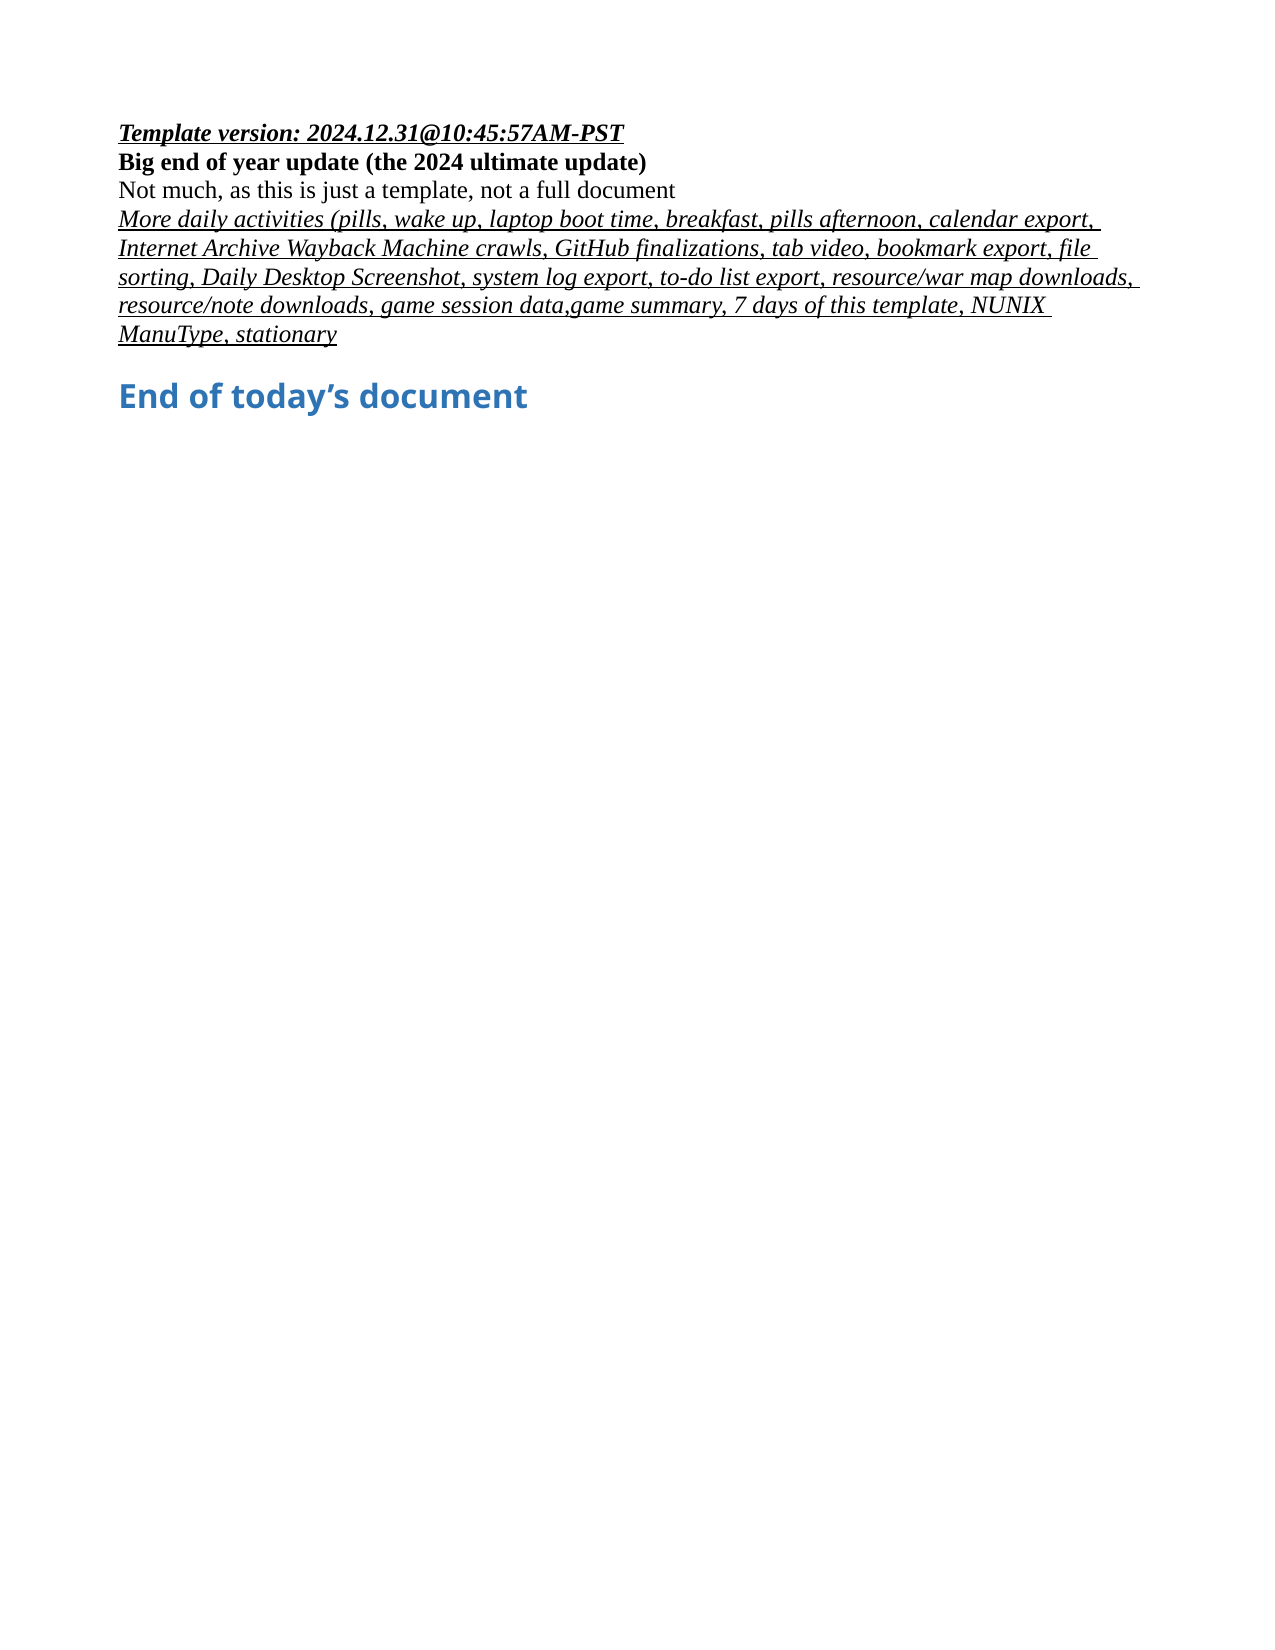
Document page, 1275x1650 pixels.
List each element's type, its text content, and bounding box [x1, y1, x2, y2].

text Big end of year update (the 2024 ultimate update) [118, 147, 1157, 176]
text Template version: 2024.12.31@10:45:57AM-PST [118, 118, 1157, 147]
subtitle End of today’s document [118, 373, 1157, 418]
text More daily activities (pills, wake up, laptop boot time, breakfast, pills afternoon, calendar export, Internet Archive Wayback Machine crawls, GitHub finalizations, tab video, bookmark export, file sorting, Daily Desktop Screenshot, system log export, to-do list export, resource/war map downloads, resource/note downloads, game session data,game summary, 7 days of this template, NUNIX ManuType, stationary [118, 204, 1157, 348]
text Not much, as this is just a template, not a full document [118, 176, 1157, 204]
